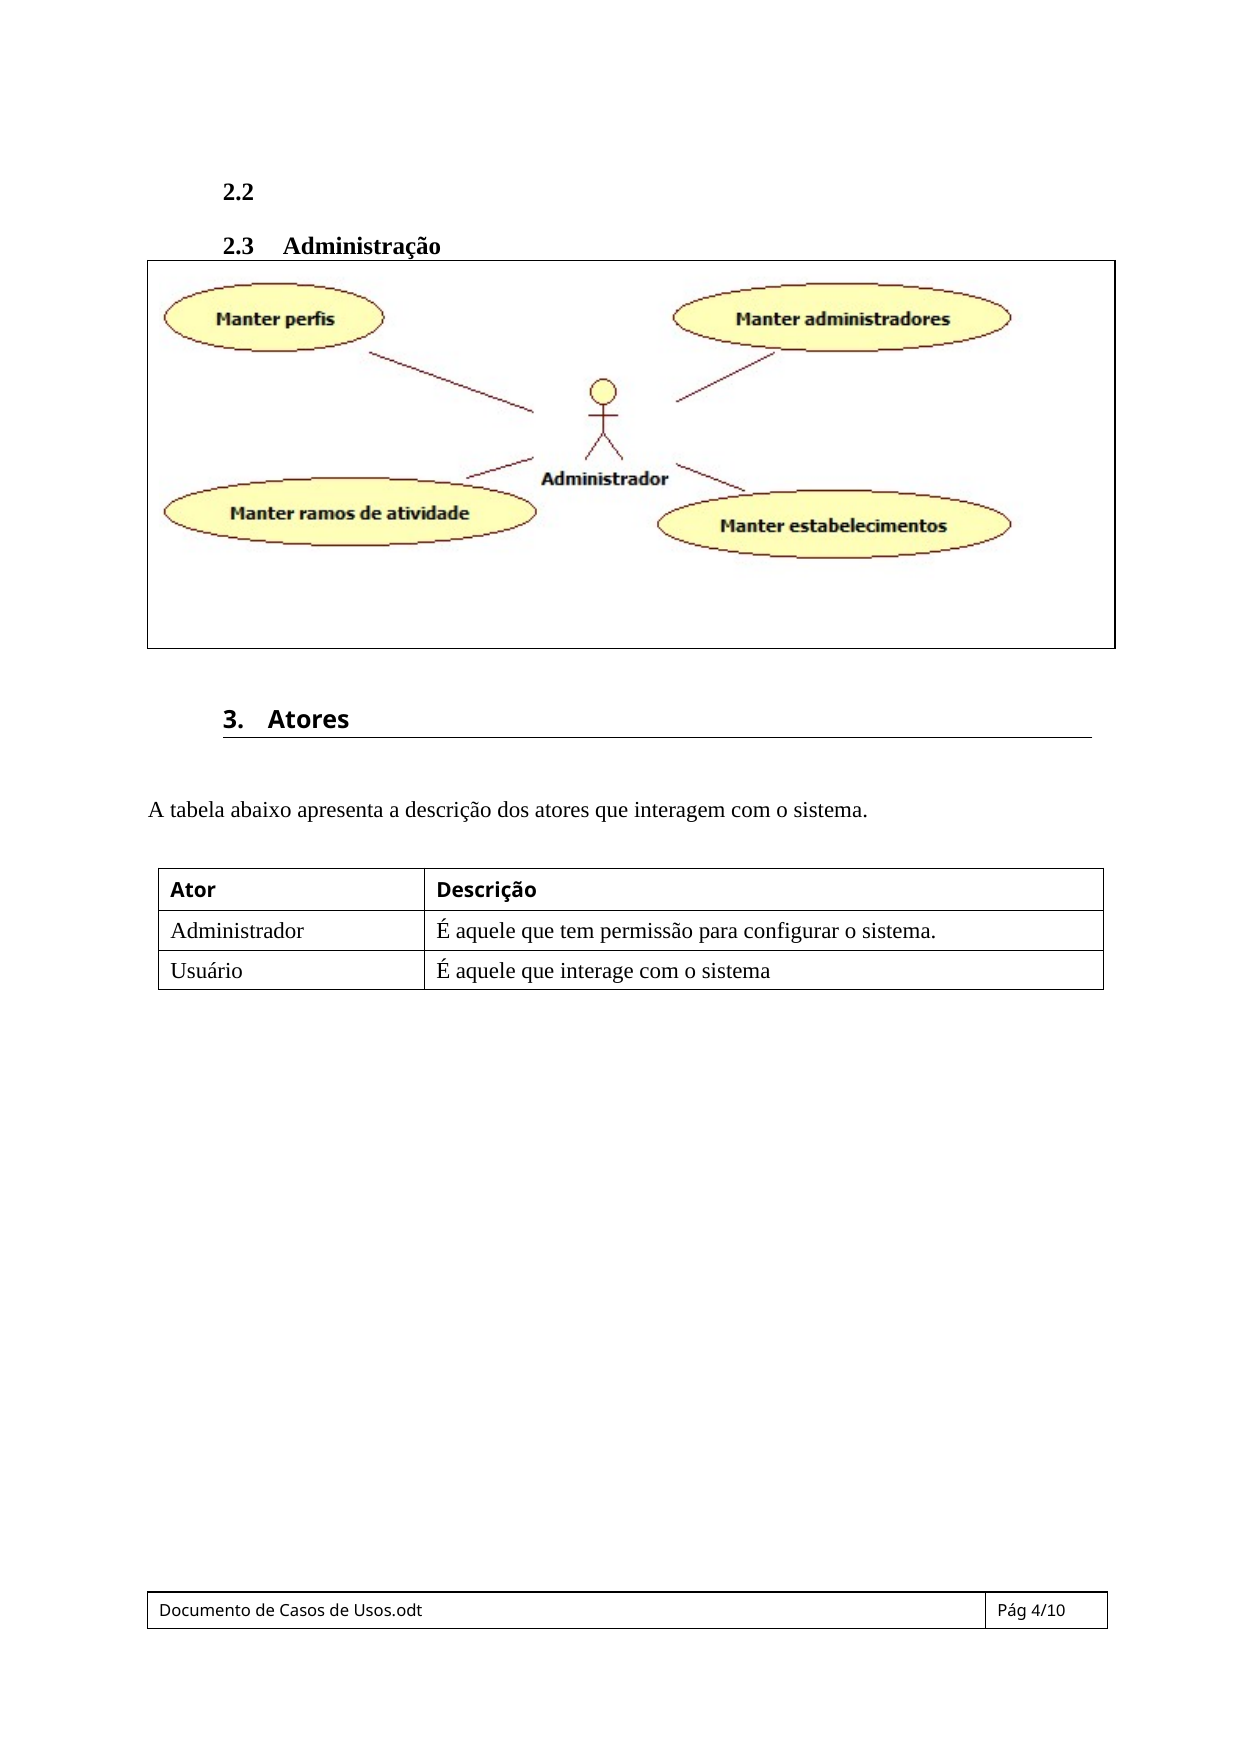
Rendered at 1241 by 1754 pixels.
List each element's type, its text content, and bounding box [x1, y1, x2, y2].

table_cell Administrador [159, 911, 424, 949]
table_header Ator [159, 869, 424, 909]
table_cell É aquele que interage com o sistema [425, 951, 1103, 989]
table_cell É aquele que tem permissão para configurar o sistema. [425, 911, 1103, 949]
subtitle Atores [223, 701, 1092, 737]
subtitle Administração [223, 231, 1092, 260]
table_header Descrição [425, 869, 1103, 909]
table_header [148, 261, 1114, 648]
text A tabela abaixo apresenta a descrição dos atores que interagem com o sistema. [148, 796, 1092, 822]
table_cell Usuário [159, 951, 424, 989]
